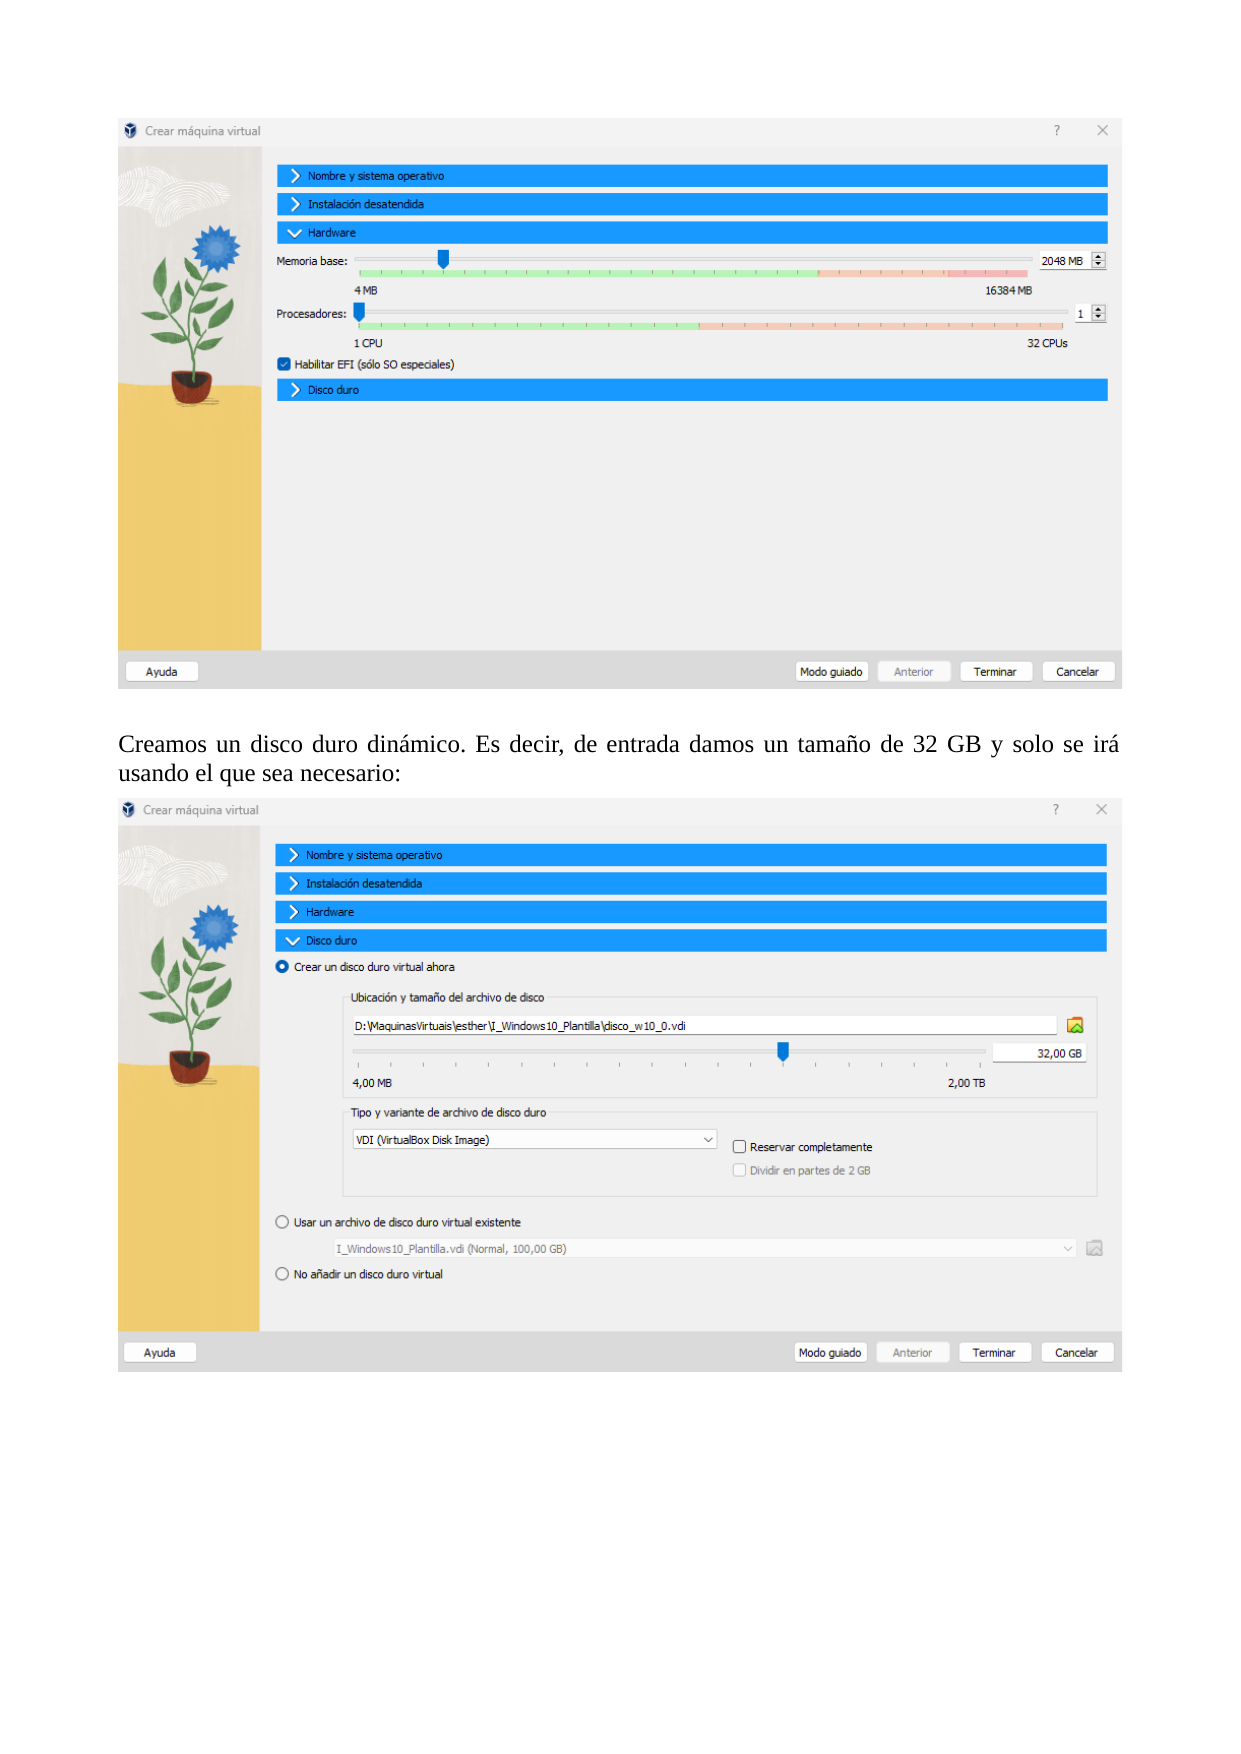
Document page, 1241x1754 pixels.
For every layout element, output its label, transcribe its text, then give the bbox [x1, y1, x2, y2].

text Creamos un disco duro dinámico. Es decir, de entrada damos un tamaño de 32 GB y solo se irá usando el que sea necesario: [118, 729, 1122, 787]
picture [118, 118, 1123, 689]
picture [118, 798, 1123, 1372]
